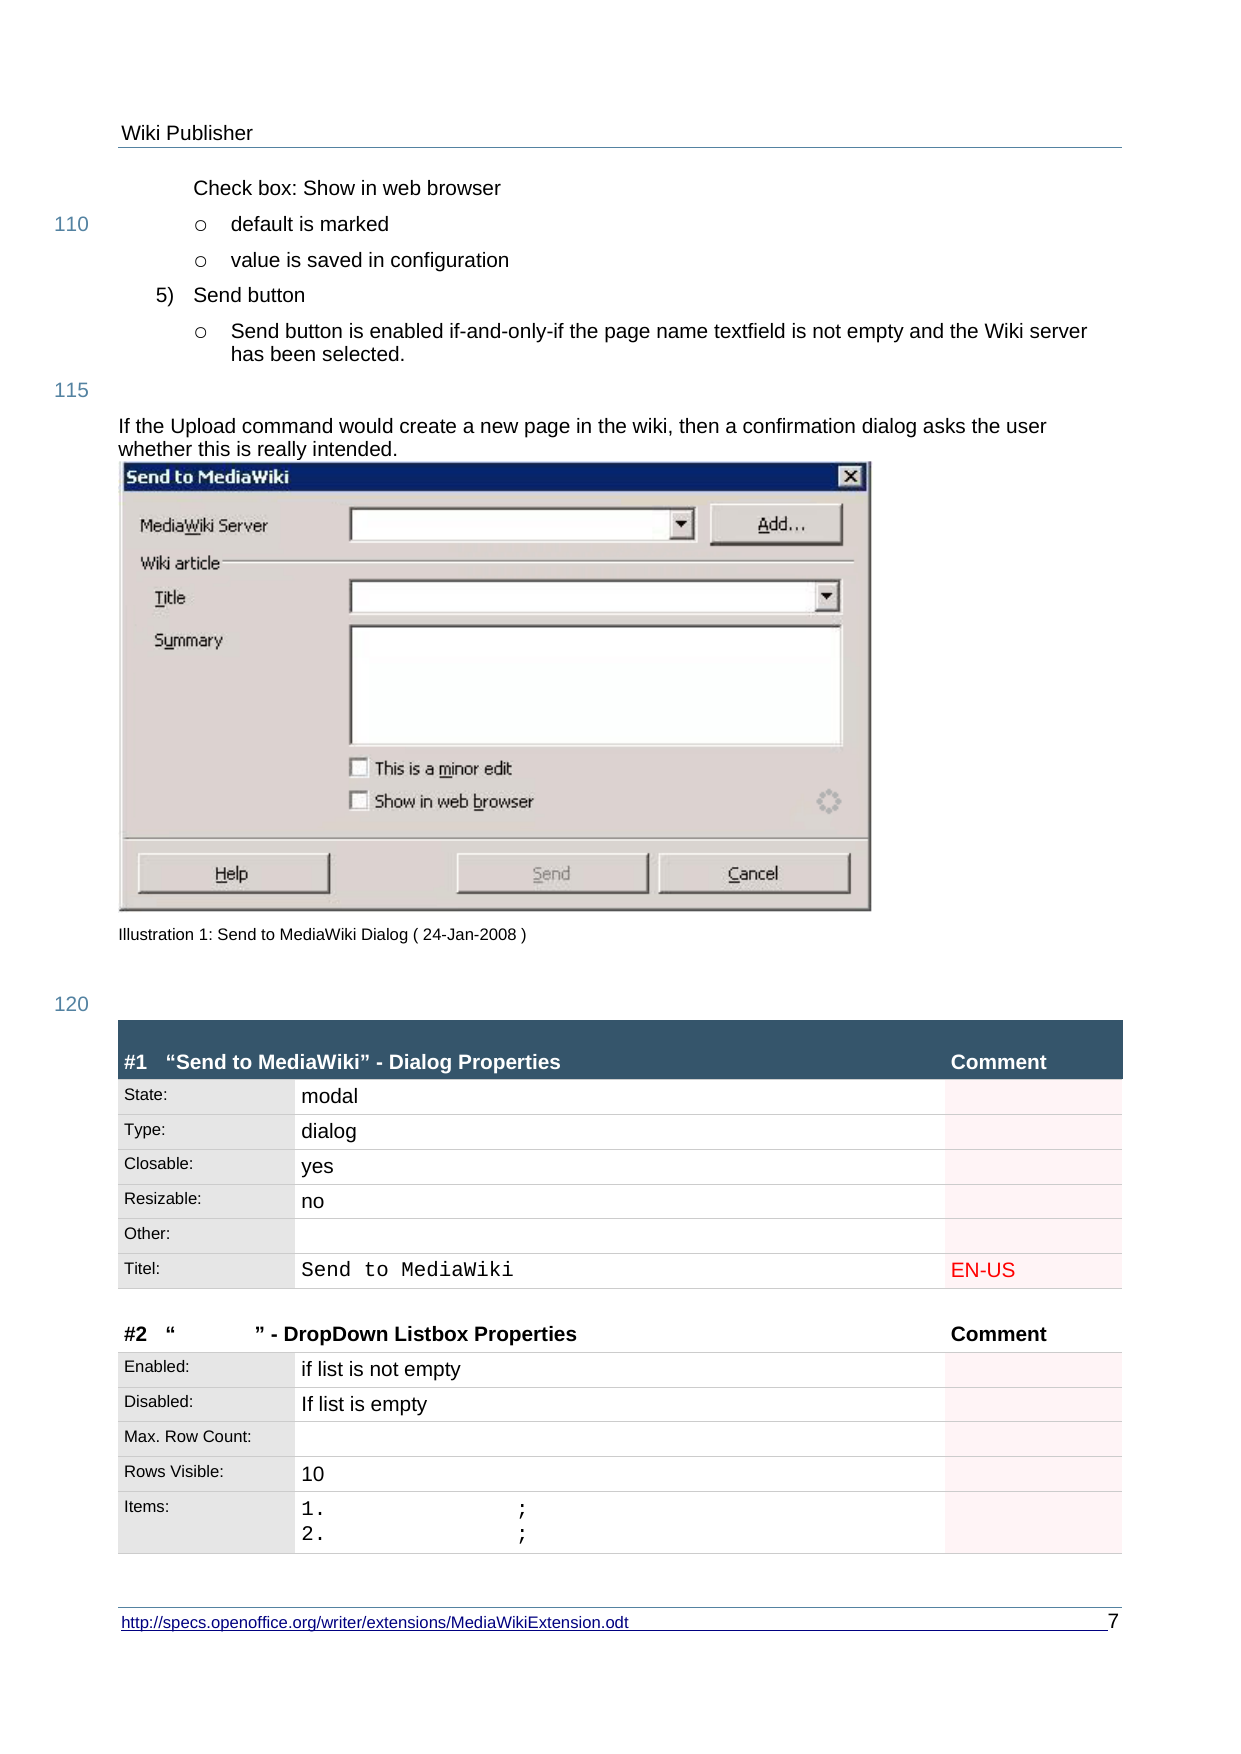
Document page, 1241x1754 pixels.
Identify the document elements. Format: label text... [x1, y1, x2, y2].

table_cell if list is not empty [295, 1353, 945, 1387]
list value is saved in configuration [193, 248, 1122, 271]
table_cell [945, 1353, 1122, 1387]
table_cell yes [295, 1150, 945, 1184]
table_cell 10 [295, 1457, 945, 1491]
table_cell [945, 1185, 1122, 1218]
table_cell Type: [118, 1115, 295, 1149]
list default is marked [193, 212, 1122, 236]
list Send button [156, 284, 1122, 307]
table_header Comment [945, 1316, 1122, 1352]
list Send button is enabled if-and-only-if the page name textfield is not empty and the Wiki server has been selected. [193, 320, 1122, 366]
table_cell Resizable: [118, 1185, 295, 1218]
table_cell State: [118, 1080, 295, 1114]
table_cell no [295, 1185, 945, 1218]
table_cell If list is empty [295, 1388, 945, 1421]
table_cell <Specify Other Properties Here> [295, 1219, 945, 1253]
table_cell [945, 1388, 1122, 1421]
text Illustration 1: Send to MediaWiki Dialog ( 24-Jan-2008 ) [118, 925, 873, 943]
table_cell [945, 1115, 1122, 1149]
picture [118, 460, 873, 913]
table_cell modal [295, 1080, 945, 1114]
table_cell Titel: [118, 1254, 295, 1288]
text If the Upload command would create a new page in the wiki, then a confirmation dialog asks the user whether this is really intended. [118, 414, 1122, 944]
table_cell Send to MediaWiki [295, 1254, 945, 1288]
table_header Comment [946, 1021, 1122, 1079]
table_cell [945, 1150, 1122, 1184]
table_cell dialog [295, 1115, 945, 1149]
table_cell Items: [118, 1492, 295, 1553]
table_cell [295, 1422, 945, 1456]
table_cell Enabled: [118, 1353, 295, 1387]
table_cell Other: [118, 1219, 295, 1253]
table_header “<Label>” - DropDown Listbox Properties [118, 1316, 945, 1352]
table_cell [945, 1080, 1122, 1114]
table_cell <Item #1 EN-US> ; <Additional Language (Optional)> <Item #2 EN-US> ; <Additional Language (Optional)> [295, 1492, 945, 1553]
list Check box: Show in web browser [156, 177, 1122, 200]
table_cell Rows Visible: [118, 1457, 295, 1491]
table_cell Max. Row Count: [118, 1422, 295, 1456]
table_header “Send to MediaWiki” - Dialog Properties [119, 1021, 945, 1079]
table_cell Disabled: [118, 1388, 295, 1421]
table_cell Closable: [118, 1150, 295, 1184]
table_cell [945, 1492, 1122, 1553]
table_cell [945, 1457, 1122, 1491]
table_cell [945, 1219, 1122, 1253]
table_cell [945, 1422, 1122, 1456]
table_cell EN-US [945, 1254, 1122, 1288]
